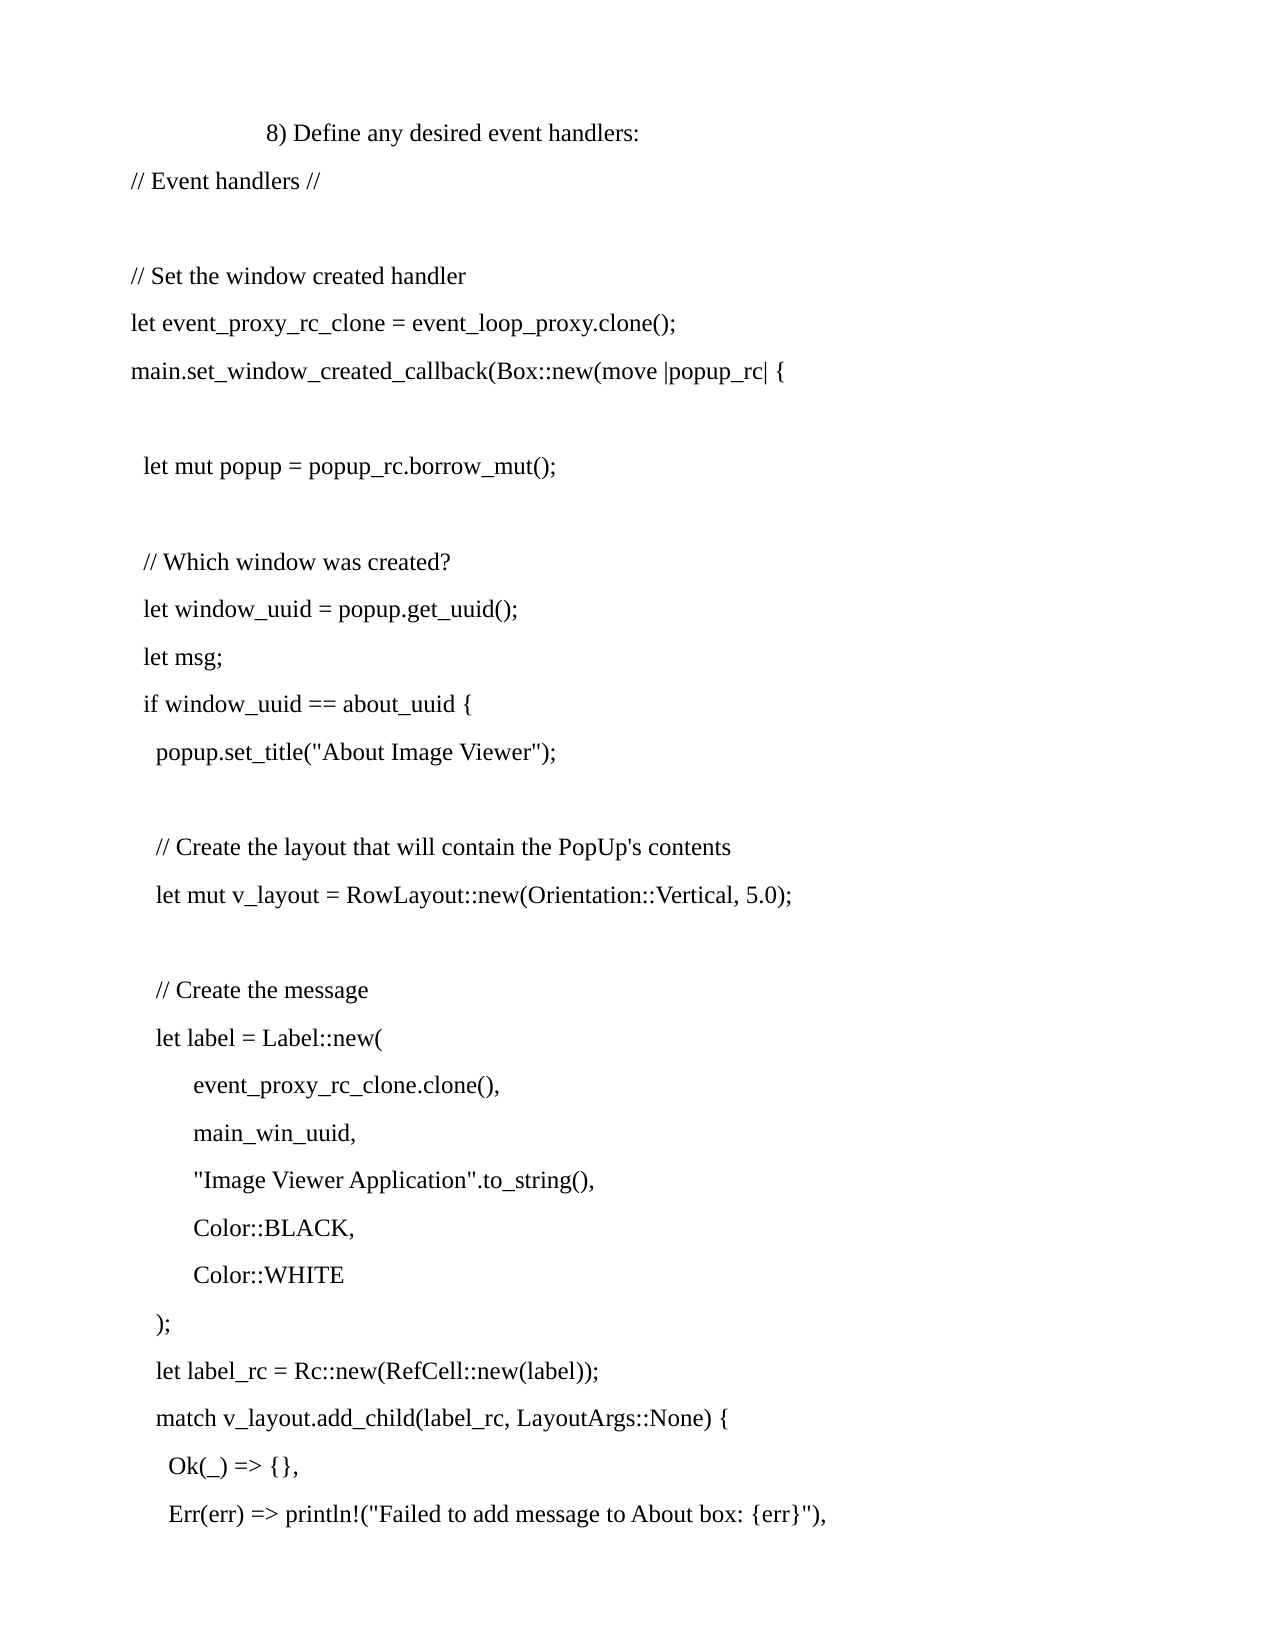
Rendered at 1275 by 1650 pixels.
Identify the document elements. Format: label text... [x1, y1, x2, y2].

text Err(err) => println!("Failed to add message to About box: {err}"), [118, 1499, 1157, 1527]
text popup.set_title("About Image Viewer"); [118, 737, 1157, 766]
text let window_uuid = popup.get_uuid(); [118, 594, 1157, 623]
text if window_uuid == about_uuid { [118, 689, 1157, 718]
text // Create the layout that will contain the PopUp's contents [118, 832, 1157, 861]
text match v_layout.add_child(label_rc, LayoutArgs::None) { [118, 1403, 1157, 1432]
text "Image Viewer Application".to_string(), [118, 1165, 1157, 1194]
text main_win_uuid, [118, 1118, 1157, 1147]
text 8) Define any desired event handlers: [266, 118, 1157, 147]
text // Create the message [118, 975, 1157, 1004]
text let label_rc = Rc::new(RefCell::new(label)); [118, 1356, 1157, 1384]
text // Which window was created? [118, 547, 1157, 575]
text ); [118, 1308, 1157, 1337]
text let mut v_layout = RowLayout::new(Orientation::Vertical, 5.0); [118, 880, 1157, 908]
text let event_proxy_rc_clone = event_loop_proxy.clone(); [118, 308, 1157, 337]
text let label = Label::new( [118, 1023, 1157, 1051]
text Ok(_) => {}, [118, 1451, 1157, 1480]
text main.set_window_created_callback(Box::new(move |popup_rc| { [118, 356, 1157, 385]
text let mut popup = popup_rc.borrow_mut(); [118, 451, 1157, 480]
text // Event handlers // [118, 166, 1157, 194]
text Color::BLACK, [118, 1213, 1157, 1242]
text // Set the window created handler [118, 261, 1157, 290]
text let msg; [118, 642, 1157, 671]
text event_proxy_rc_clone.clone(), [118, 1070, 1157, 1099]
text Color::WHITE [118, 1261, 1157, 1289]
